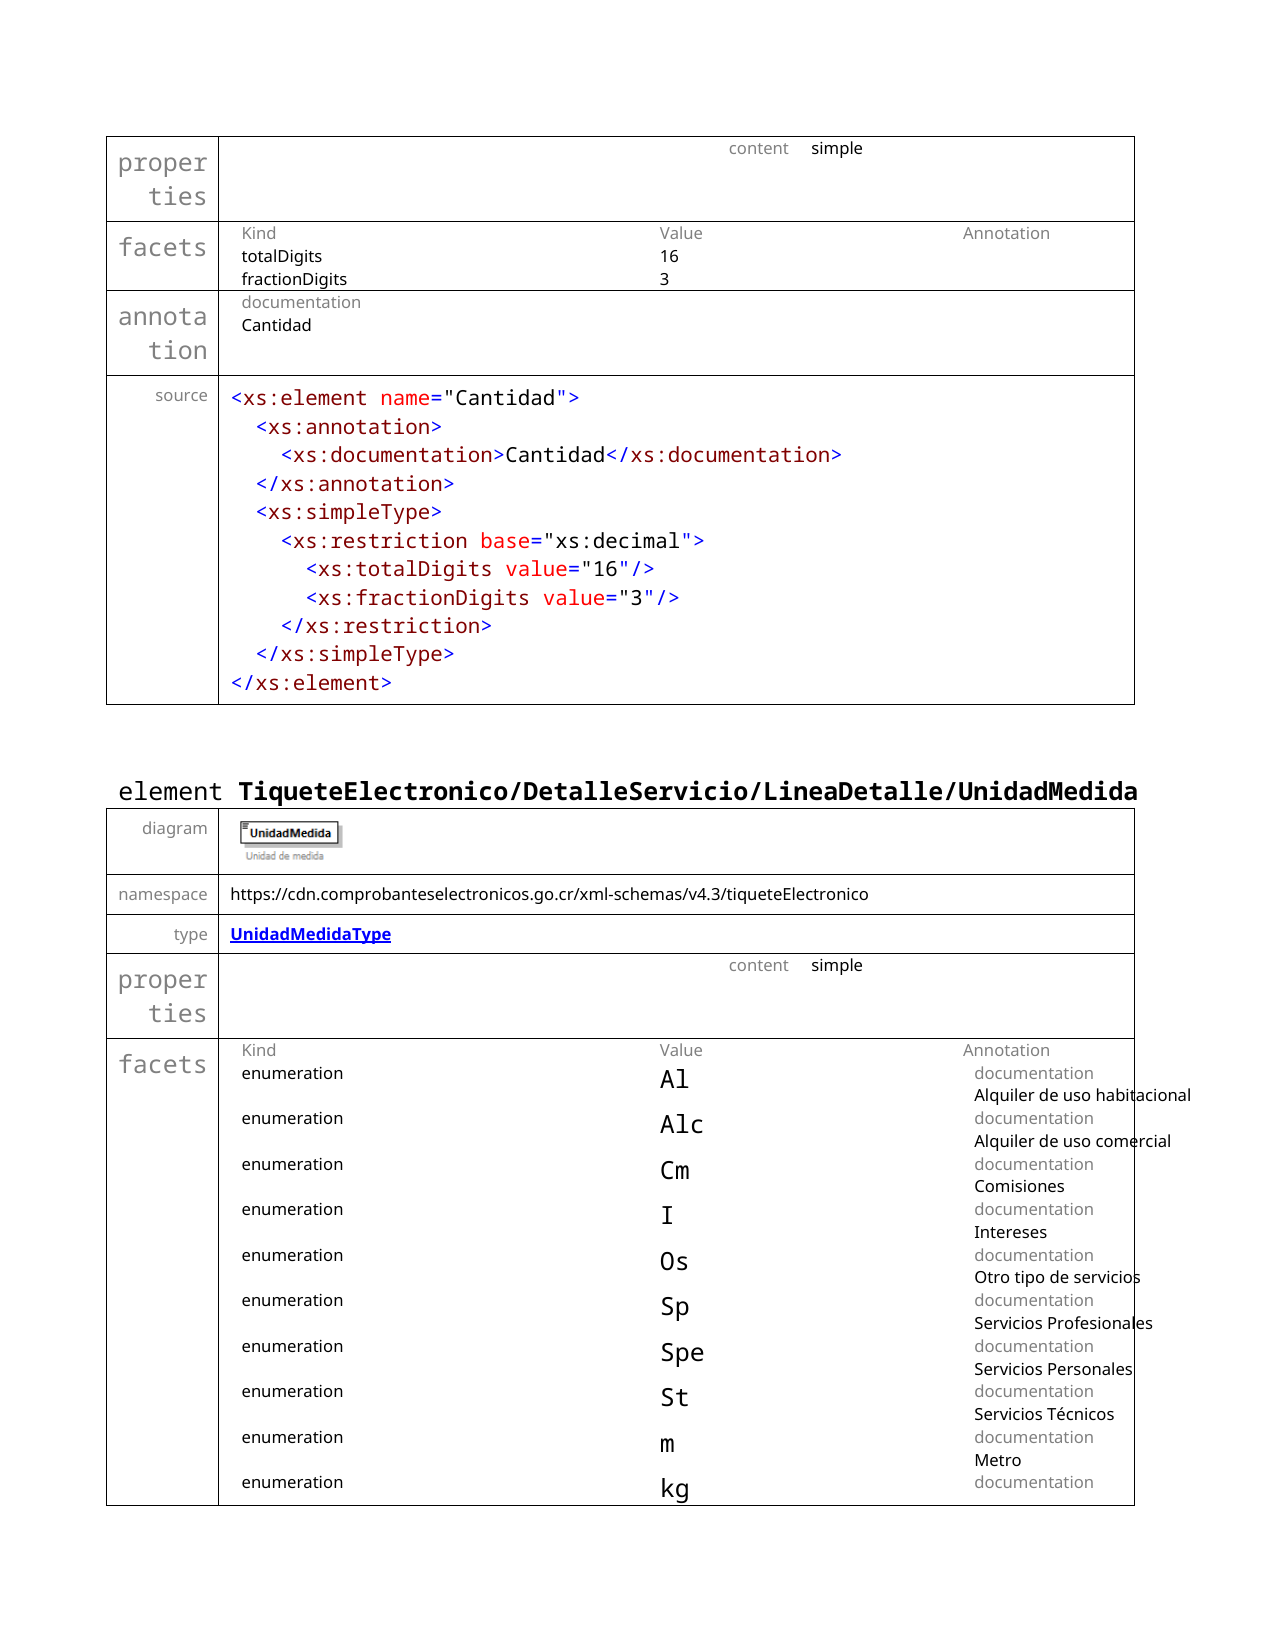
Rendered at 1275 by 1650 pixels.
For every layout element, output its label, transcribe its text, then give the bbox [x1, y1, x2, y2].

table_cell Al [648, 1061, 952, 1107]
table_cell https://cdn.comprobanteselectronicos.go.cr/xml-schemas/v4.3/tiqueteElectronico [219, 875, 1134, 913]
table_cell Cantidad [230, 314, 1134, 336]
table_cell [952, 1153, 963, 1198]
table_cell [952, 1107, 1134, 1152]
table_header documentation [963, 1380, 1134, 1403]
table_cell enumeration [230, 1471, 648, 1505]
table_cell fractionDigits [230, 267, 648, 290]
table_header content [230, 137, 800, 159]
table_cell properties [107, 954, 218, 1038]
table_cell Intereses [963, 1221, 1134, 1243]
table_header documentation [230, 291, 1134, 314]
table_header Kind [230, 222, 648, 244]
table_header documentation [963, 1471, 1134, 1494]
table_header simple [800, 137, 1134, 159]
table_cell 16 [648, 244, 952, 267]
table_cell enumeration [230, 1289, 648, 1334]
table_header Value [648, 1039, 952, 1061]
table_header documentation [963, 1107, 1134, 1129]
table_cell [952, 1244, 963, 1289]
table_cell enumeration [230, 1244, 648, 1289]
table_header documentation [963, 1426, 1134, 1448]
table_cell [219, 291, 1134, 375]
table_cell Cm [648, 1153, 952, 1198]
table_cell [952, 1289, 963, 1334]
table_cell [219, 222, 230, 290]
table_header [219, 809, 1134, 874]
table_cell [952, 1061, 963, 1107]
table_header documentation [963, 1061, 1134, 1084]
table_cell facets [107, 1039, 218, 1505]
table_cell Os [648, 1244, 952, 1289]
table_cell [219, 137, 1134, 221]
table_cell St [648, 1380, 952, 1426]
table_header Annotation [952, 1039, 1134, 1061]
table_header Kind [230, 1039, 648, 1061]
table_cell enumeration [230, 1153, 648, 1198]
picture [230, 816, 353, 867]
table_cell enumeration [230, 1198, 648, 1243]
table_cell Alquiler de uso comercial [963, 1130, 1134, 1152]
table_cell Alc [648, 1107, 952, 1152]
table_cell Servicios Técnicos [963, 1403, 1134, 1425]
table_header documentation [963, 1244, 1134, 1266]
table_cell kg [648, 1471, 952, 1505]
table_cell properties [107, 137, 218, 221]
table_cell 3 [648, 267, 952, 290]
table_cell enumeration [230, 1107, 648, 1152]
table_cell <xs:element name="Cantidad"> <xs:annotation> <xs:documentation>Cantidad</xs:documentation> </xs:annotation> <xs:simpleType> <xs:restriction base="xs:decimal"> <xs:totalDigits value="16"/> <xs:fractionDigits value="3"/> </xs:restriction> </xs:simpleType> </xs:element> [219, 376, 1134, 704]
table_cell [952, 267, 1134, 290]
table_cell [219, 1039, 1134, 1505]
table_header documentation [963, 1289, 1134, 1312]
table_cell namespace [107, 875, 218, 913]
table_header documentation [963, 1198, 1134, 1221]
table_cell Alquiler de uso habitacional [963, 1084, 1134, 1107]
table_cell enumeration [230, 1335, 648, 1380]
table_header documentation [963, 1153, 1134, 1175]
table_cell Servicios Personales [963, 1357, 1134, 1380]
table_cell I [648, 1198, 952, 1243]
table_header diagram [107, 809, 218, 874]
table_cell facets [107, 222, 218, 290]
table_cell [952, 1380, 1134, 1426]
table_header documentation [963, 1335, 1134, 1357]
table_cell enumeration [230, 1426, 648, 1471]
table_cell Otro tipo de servicios [963, 1266, 1134, 1289]
table_cell Metro [963, 1448, 1134, 1471]
table_cell [952, 1198, 963, 1243]
table_cell UnidadMedidaType [219, 915, 1134, 953]
table_header Annotation [952, 222, 1134, 244]
table_cell enumeration [230, 1061, 648, 1107]
table_cell source [107, 376, 218, 704]
table_cell annotation [107, 291, 218, 375]
table_cell Spe [648, 1335, 952, 1380]
table_cell [952, 244, 1134, 267]
text element TiqueteElectronico/DetalleServicio/LineaDetalle/UnidadMedida [118, 773, 1157, 807]
table_cell [952, 1335, 963, 1380]
table_header Value [648, 222, 952, 244]
table_cell enumeration [230, 1380, 648, 1426]
table_cell Comisiones [963, 1175, 1134, 1198]
table_header content [230, 954, 800, 977]
table_cell m [648, 1426, 952, 1471]
table_cell totalDigits [230, 244, 648, 267]
table_cell [219, 954, 1134, 1038]
table_cell type [107, 915, 218, 953]
table_cell [952, 1471, 1134, 1505]
table_cell Sp [648, 1289, 952, 1334]
table_cell [952, 1426, 963, 1471]
table_cell Servicios Profesionales [963, 1312, 1134, 1334]
table_header simple [800, 954, 1134, 977]
